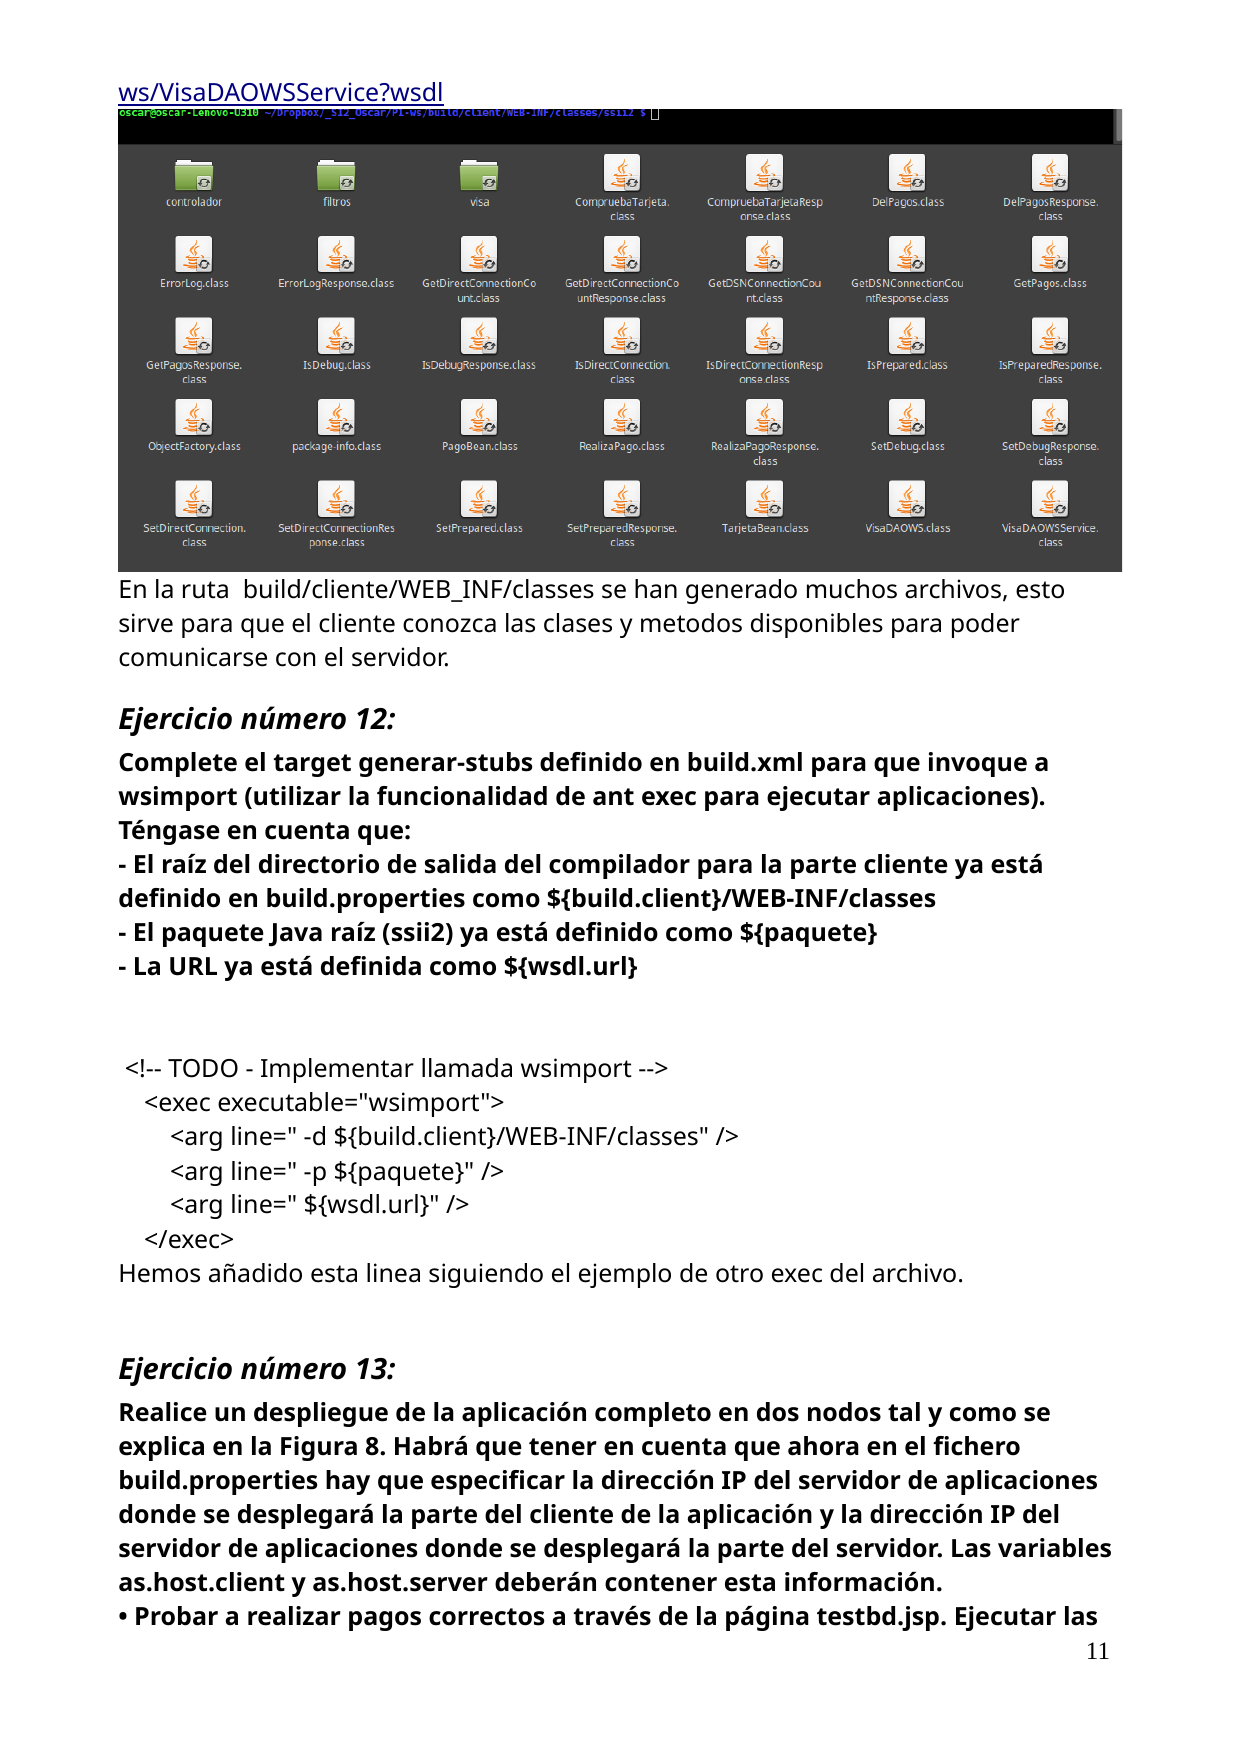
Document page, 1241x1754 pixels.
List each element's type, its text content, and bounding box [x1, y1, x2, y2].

text - El paquete Java raíz (ssii2) ya está definido como ${paquete} [118, 915, 1122, 949]
subtitle Ejercicio número 12: [118, 698, 1122, 738]
text • Probar a realizar pagos correctos a través de la página testbd.jsp. Ejecutar las [118, 1599, 1122, 1633]
subtitle Ejercicio número 13: [118, 1348, 1122, 1388]
text - El raíz del directorio de salida del compilador para la parte cliente ya está definido en build.properties como ${build.client}/WEB-INF/classes [118, 847, 1122, 915]
text <arg line=" ${wsdl.url}" /> [118, 1187, 1122, 1221]
text En la ruta build/cliente/WEB_INF/classes se han generado muchos archivos, esto sirve para que el cliente conozca las clases y metodos disponibles para poder comunicarse con el servidor. [118, 572, 1122, 673]
text - La URL ya está definida como ${wsdl.url} [118, 949, 1122, 983]
text ws/VisaDAOWSService?wsdl [118, 75, 1122, 109]
text Hemos añadido esta linea siguiendo el ejemplo de otro exec del archivo. [118, 1255, 1122, 1289]
text <exec executable="wsimport"> [118, 1085, 1122, 1119]
text <arg line=" -p ${paquete}" /> [118, 1153, 1122, 1187]
text </exec> [118, 1221, 1122, 1255]
text <arg line=" -d ${build.client}/WEB-INF/classes" /> [118, 1119, 1122, 1153]
text <!-- TODO - Implementar llamada wsimport --> [118, 1051, 1122, 1085]
text Complete el target generar-stubs definido en build.xml para que invoque a wsimport (utilizar la funcionalidad de ant exec para ejecutar aplicaciones). Téngase en cuenta que: [118, 744, 1122, 847]
text Realice un despliegue de la aplicación completo en dos nodos tal y como se explica en la Figura 8. Habrá que tener en cuenta que ahora en el fichero build.properties hay que especificar la dirección IP del servidor de aplicaciones donde se desplegará la parte del cliente de la aplicación y la dirección IP del servidor de aplicaciones donde se desplegará la parte del servidor. Las variables as.host.client y as.host.server deberán contener esta información. [118, 1394, 1122, 1599]
